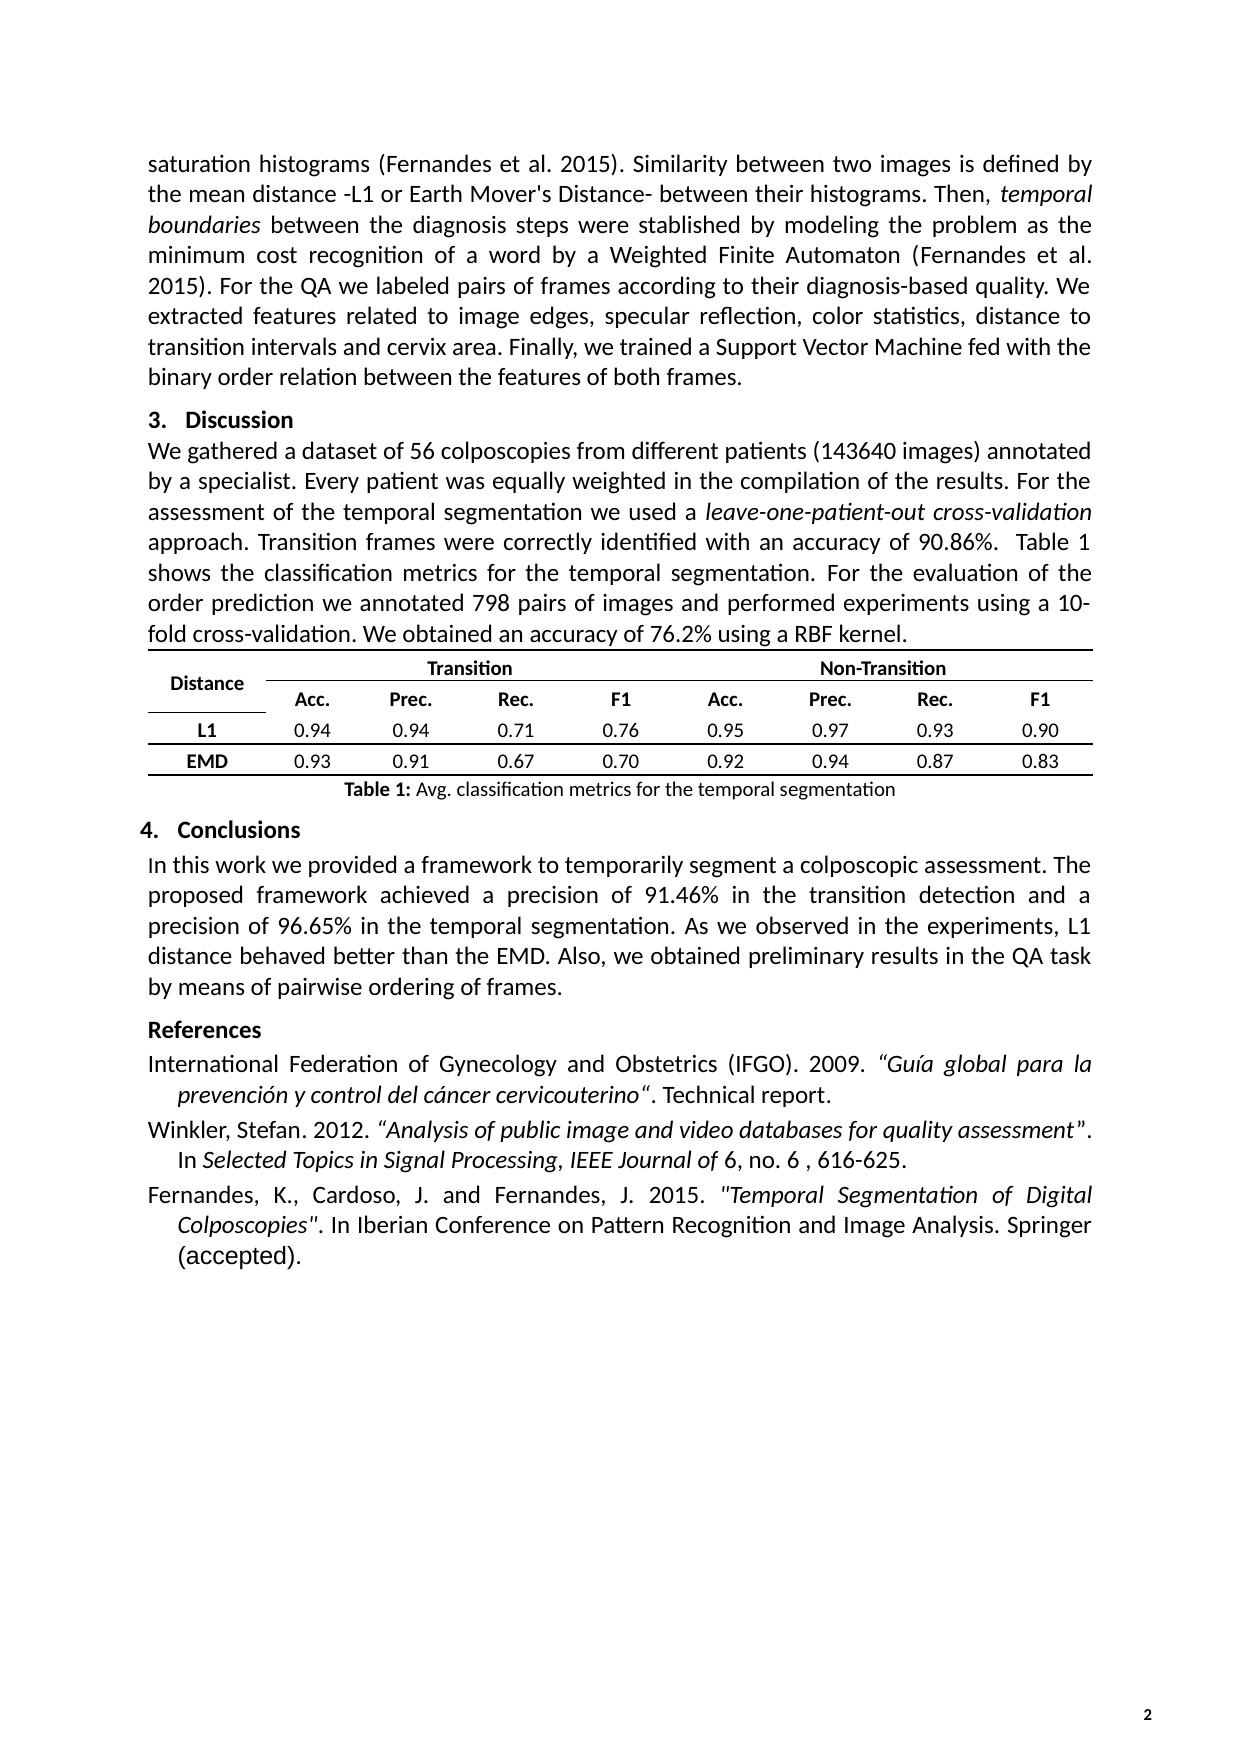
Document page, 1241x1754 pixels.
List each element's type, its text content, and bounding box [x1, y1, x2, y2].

table_cell 0.67 [464, 745, 568, 774]
table_cell L1 [148, 713, 266, 742]
table_header Distance [148, 651, 266, 712]
table_cell 0.93 [266, 745, 358, 774]
table_cell 0.94 [266, 712, 358, 742]
table_cell 0.83 [988, 745, 1093, 774]
text Table 1: Avg. classification metrics for the temporal segmentation [266, 776, 974, 802]
list Discussion [148, 404, 1092, 435]
table_cell Prec. [778, 681, 883, 712]
text International Federation of Gynecology and Obstetrics (IFGO). 2009. “Guía global para la prevención y control del cáncer cervicouterino“. Technical report. [148, 1049, 1092, 1110]
table_cell Acc. [673, 681, 778, 712]
table_cell 0.91 [358, 745, 463, 774]
list Conclusions [140, 814, 1092, 845]
table_cell 0.92 [673, 745, 778, 774]
text saturation histograms (Fernandes et al. 2015). Similarity between two images is defined by the mean distance -L1 or Earth Mover's Distance- between their histograms. Then, temporal boundaries between the diagnosis steps were stablished by modeling the problem as the minimum cost recognition of a word by a Weighted Finite Automaton (Fernandes et al. 2015). For the QA we labeled pairs of frames according to their diagnosis-based quality. We extracted features related to image edges, specular reflection, color statistics, distance to transition intervals and cervix area. Finally, we trained a Support Vector Machine fed with the binary order relation between the features of both frames. [148, 148, 1092, 392]
text In this work we provided a framework to temporarily segment a colposcopic assessment. The proposed framework achieved a precision of 91.46% in the transition detection and a precision of 96.65% in the temporal segmentation. As we observed in the experiments, L1 distance behaved better than the EMD. Also, we obtained preliminary results in the QA task by means of pairwise ordering of frames. [148, 849, 1092, 1001]
table_cell 0.70 [568, 745, 673, 774]
table_cell EMD [148, 745, 266, 774]
text Fernandes, K., Cardoso, J. and Fernandes, J. 2015. "Temporal Segmentation of Digital Colposcopies". In Iberian Conference on Pattern Recognition and Image Analysis. Springer (accepted). [148, 1179, 1092, 1271]
table_header Transition [266, 651, 673, 680]
table_cell Prec. [358, 681, 463, 712]
table_cell 0.93 [883, 712, 987, 742]
table_cell 0.90 [988, 712, 1093, 742]
text We gathered a dataset of 56 colposcopies from different patients (143640 images) annotated by a specialist. Every patient was equally weighted in the compilation of the results. For the assessment of the temporal segmentation we used a leave-one-patient-out cross-validation approach. Transition frames were correctly identified with an accuracy of 90.86%. Table 1 shows the classification metrics for the temporal segmentation. For the evaluation of the order prediction we annotated 798 pairs of images and performed experiments using a 10-fold cross-validation. We obtained an accuracy of 76.2% using a RBF kernel. [148, 435, 1092, 648]
table_cell 0.97 [778, 712, 883, 742]
table_cell F1 [568, 681, 673, 712]
table_header Non-Transition [673, 651, 1093, 680]
table_cell Rec. [464, 681, 568, 712]
text References [148, 1014, 1092, 1044]
table_cell 0.94 [358, 712, 463, 742]
text Winkler, Stefan. 2012. “Analysis of public image and video databases for quality assessment”. In Selected Topics in Signal Processing, IEEE Journal of 6, no. 6 , 616-625. [148, 1114, 1092, 1175]
table_cell Acc. [266, 681, 358, 712]
table_cell 0.76 [568, 712, 673, 742]
table_cell 0.95 [673, 712, 778, 742]
table_cell Rec. [883, 681, 987, 712]
table_cell 0.94 [778, 745, 883, 774]
table_cell 0.71 [464, 712, 568, 742]
table_cell F1 [988, 681, 1093, 712]
table_cell 0.87 [883, 745, 987, 774]
